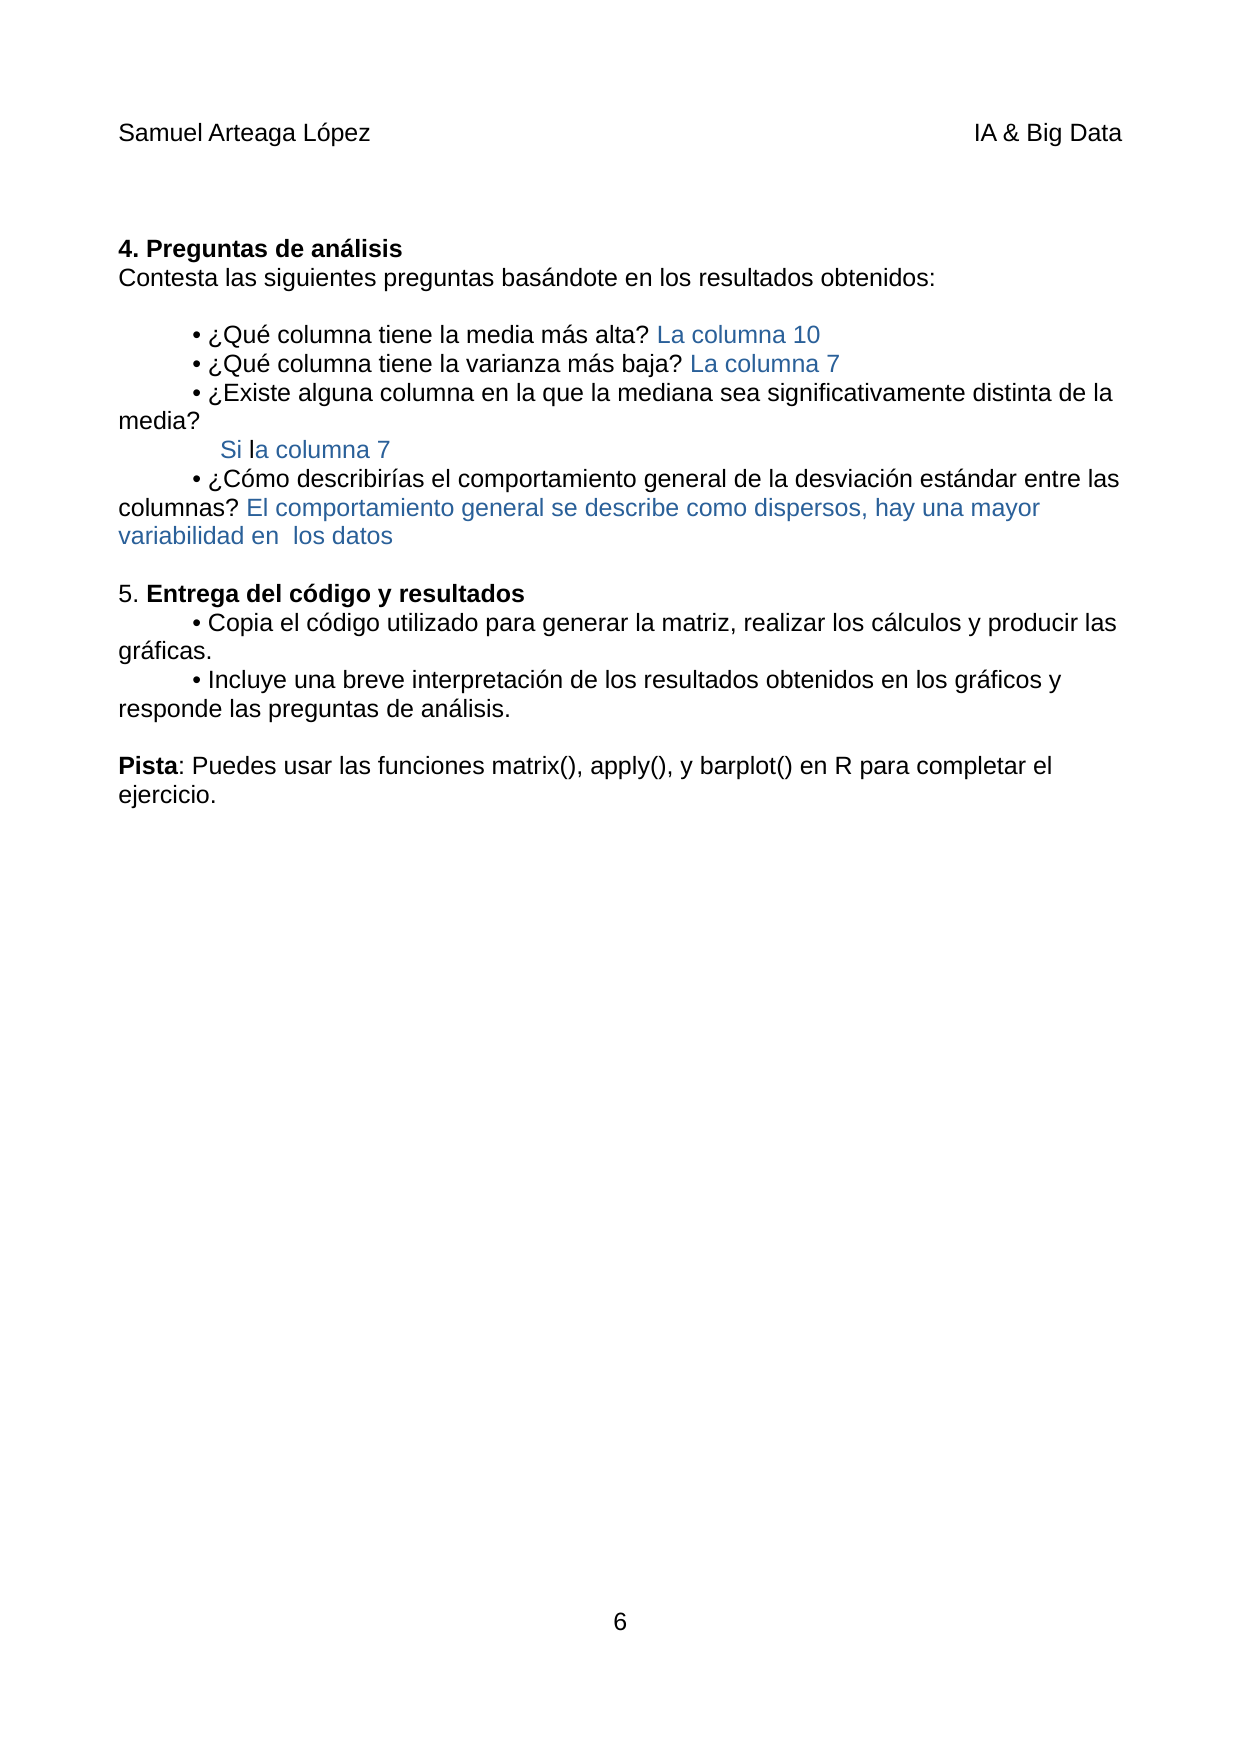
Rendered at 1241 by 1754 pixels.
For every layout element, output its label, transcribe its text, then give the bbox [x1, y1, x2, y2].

text • Incluye una breve interpretación de los resultados obtenidos en los gráficos y responde las preguntas de análisis. [118, 665, 1122, 723]
text 4. Preguntas de análisis [118, 234, 1122, 263]
text 5. Entrega del código y resultados [118, 579, 1122, 608]
text • ¿Cómo describirías el comportamiento general de la desviación estándar entre las columnas? El comportamiento general se describe como dispersos, hay una mayor variabilidad en los datos [118, 464, 1122, 550]
text Si la columna 7 [118, 435, 1122, 464]
text • ¿Qué columna tiene la media más alta? La columna 10 [118, 320, 1122, 349]
text • ¿Qué columna tiene la varianza más baja? La columna 7 [118, 349, 1122, 378]
text • Copia el código utilizado para generar la matriz, realizar los cálculos y producir las gráficas. [118, 608, 1122, 665]
text • ¿Existe alguna columna en la que la mediana sea significativamente distinta de la media? [118, 378, 1122, 435]
text Contesta las siguientes preguntas basándote en los resultados obtenidos: [118, 263, 1122, 291]
text Pista: Puedes usar las funciones matrix(), apply(), y barplot() en R para completar el ejercicio. [118, 751, 1122, 809]
